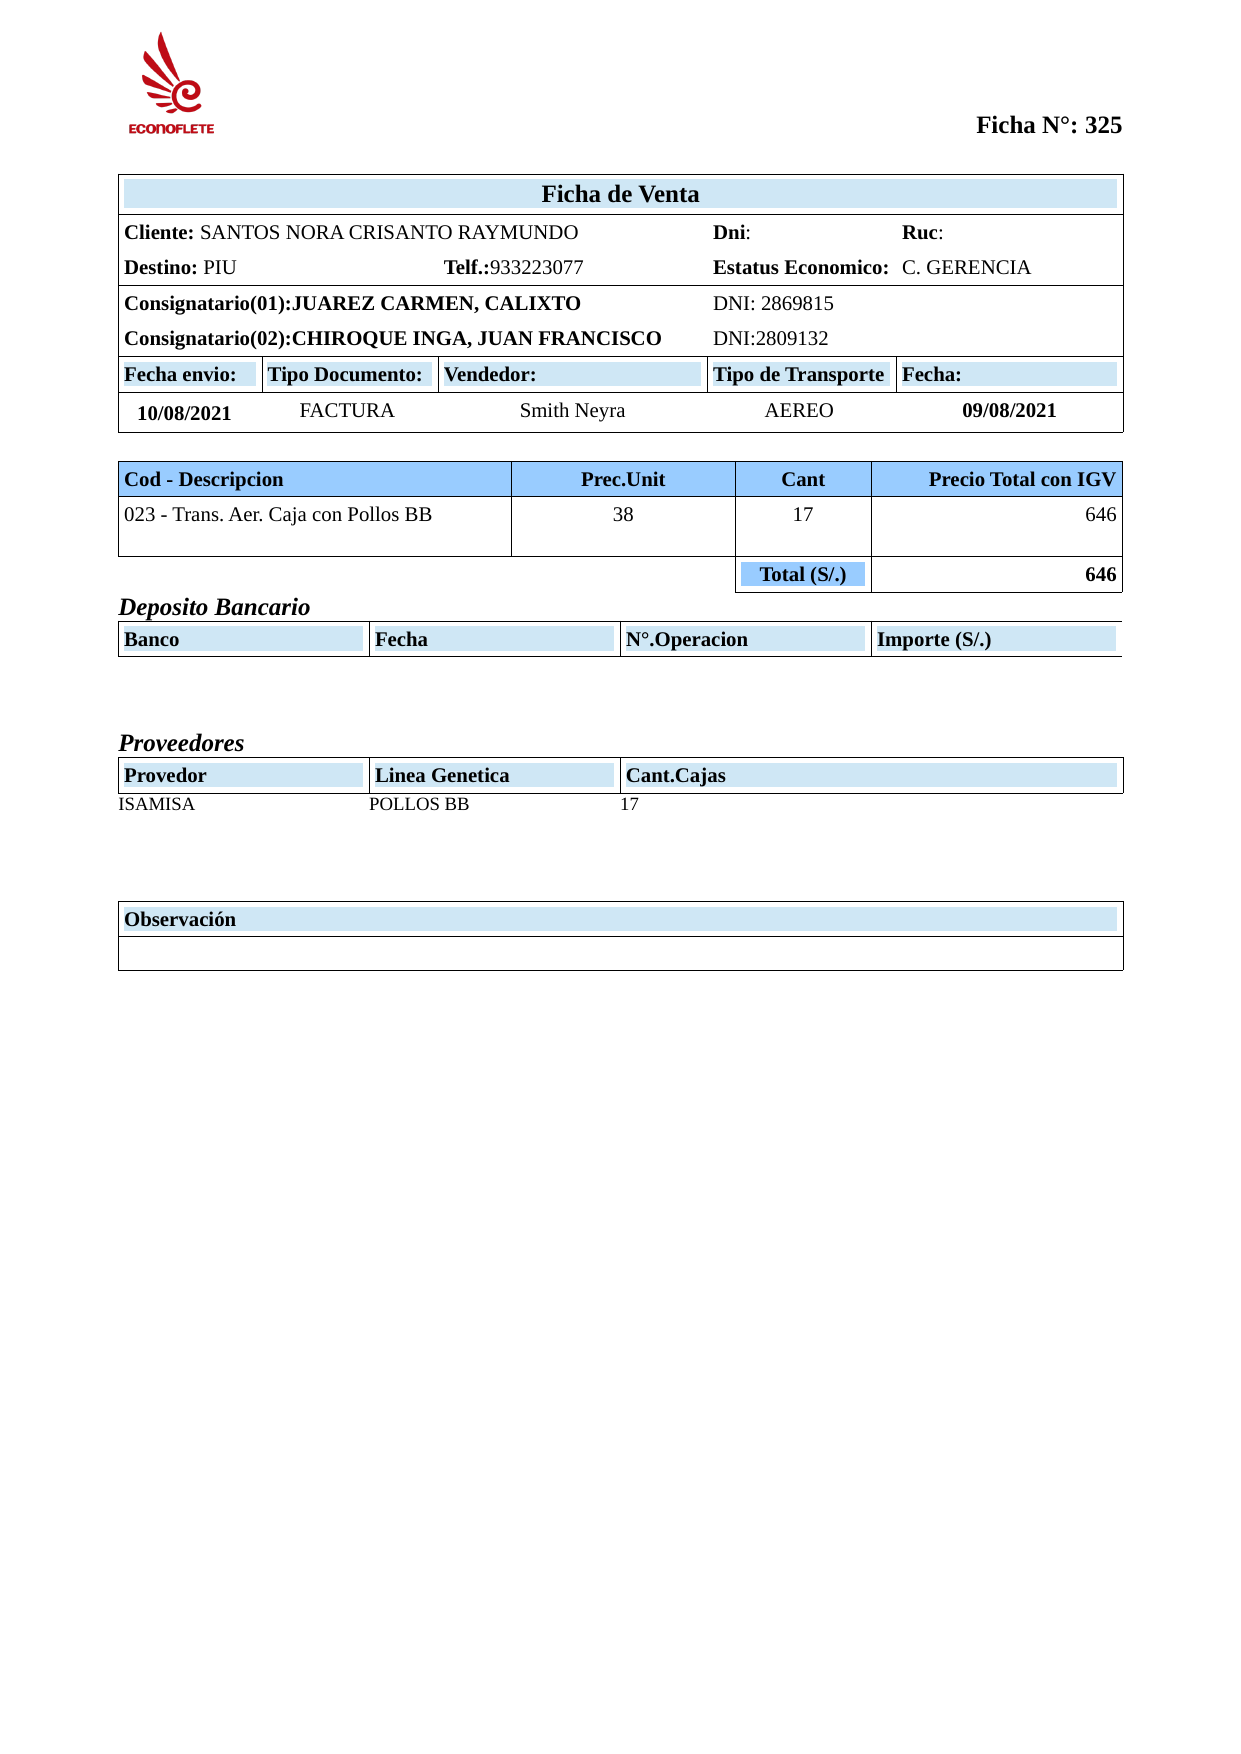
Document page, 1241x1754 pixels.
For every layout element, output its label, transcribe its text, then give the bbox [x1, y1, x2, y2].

table_cell [118, 657, 369, 680]
table_cell 023 - Trans. Aer. Caja con Pollos BB [119, 497, 511, 556]
table_cell 646 [872, 557, 1122, 592]
table_cell [620, 657, 871, 680]
table_cell Fecha: [897, 357, 1123, 392]
text Deposito Bancario [118, 592, 1122, 621]
table_header Prec.Unit [512, 462, 735, 496]
table_cell [369, 815, 620, 836]
table_cell [620, 680, 871, 704]
table_cell [620, 815, 1123, 836]
table_cell [620, 836, 1123, 858]
table_cell Ruc: [896, 215, 1123, 249]
table_cell POLLOS BB [369, 794, 620, 814]
table_cell ISAMISA [118, 794, 369, 814]
table_header Cant.Cajas [621, 758, 1123, 793]
table_cell 17 [736, 497, 871, 556]
table_cell Telf.:933223077 [438, 249, 707, 285]
table_cell [118, 858, 369, 879]
picture [118, 31, 225, 134]
table_cell Dni: [707, 215, 896, 249]
table_cell [118, 879, 369, 901]
table_cell [118, 705, 369, 728]
table_header Provedor [119, 758, 369, 793]
table_header Fecha [370, 622, 620, 656]
table_cell [118, 557, 511, 592]
table_cell [871, 657, 1122, 680]
table_cell Cliente: SANTOS NORA CRISANTO RAYMUNDO [119, 215, 707, 249]
table_header Linea Genetica [370, 758, 620, 793]
table_cell Vendedor: [439, 357, 707, 392]
table_cell [620, 858, 1123, 879]
table_cell Smith Neyra [438, 393, 707, 432]
table_header Importe (S/.) [872, 622, 1122, 656]
table_cell [118, 815, 369, 836]
table_cell [369, 657, 620, 680]
table_cell [871, 705, 1122, 728]
table_header Observación [119, 902, 1123, 936]
table_cell [369, 858, 620, 879]
table_cell 646 [872, 497, 1122, 556]
table_cell [369, 705, 620, 728]
table_cell [369, 680, 620, 704]
table_cell DNI: 2869815 [707, 286, 1123, 321]
table_cell Tipo Documento: [263, 357, 438, 392]
table_cell [119, 937, 1123, 969]
table_cell 38 [512, 497, 735, 556]
table_cell Fecha envio: [119, 357, 262, 392]
table_cell Total (S/.) [736, 557, 871, 592]
table_header Ficha de Venta [119, 175, 1123, 214]
table_cell C. GERENCIA [896, 249, 1123, 285]
table_cell 09/08/2021 [896, 393, 1123, 432]
table_cell Tipo de Transporte [708, 357, 896, 392]
table_cell [620, 705, 871, 728]
table_cell Consignatario(02):CHIROQUE INGA, JUAN FRANCISCO [119, 321, 707, 356]
table_cell [369, 879, 620, 901]
table_cell [118, 680, 369, 704]
table_cell [620, 879, 1123, 901]
table_cell DNI:2809132 [707, 321, 1123, 356]
table_header N°.Operacion [621, 622, 871, 656]
table_cell FACTURA [262, 393, 438, 432]
text Proveedores [118, 728, 1122, 757]
table_cell AEREO [707, 393, 896, 432]
table_cell [369, 836, 620, 858]
table_cell [871, 680, 1122, 704]
table_header Banco [119, 622, 369, 656]
table_cell Estatus Economico: [707, 249, 896, 285]
table_header Cant [736, 462, 871, 496]
table_cell [511, 557, 735, 592]
table_cell Destino: PIU [119, 249, 438, 285]
table_cell [118, 836, 369, 858]
table_cell 10/08/2021 [119, 393, 262, 432]
table_cell 17 [620, 794, 1123, 814]
table_header Precio Total con IGV [872, 462, 1122, 496]
table_header Cod - Descripcion [119, 462, 511, 496]
table_cell Consignatario(01):JUAREZ CARMEN, CALIXTO [119, 286, 707, 321]
